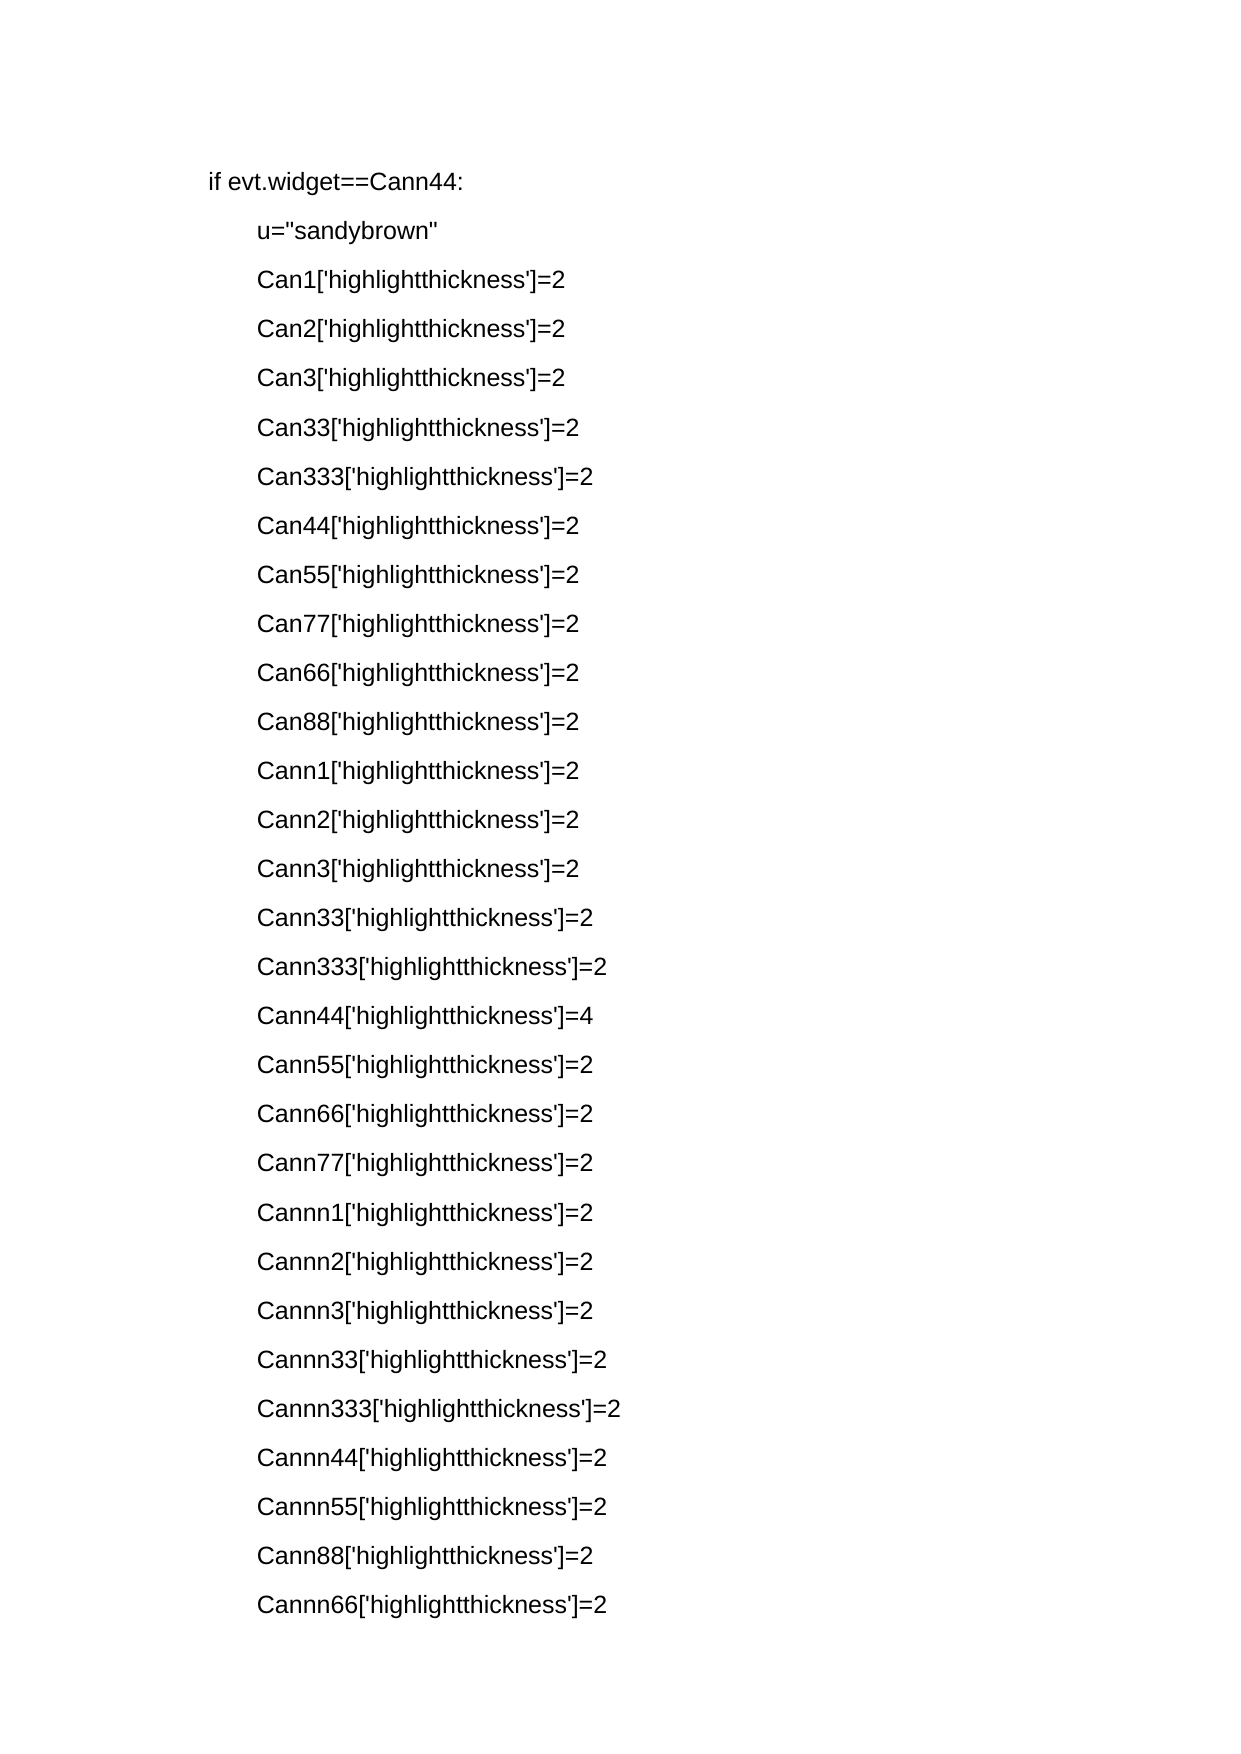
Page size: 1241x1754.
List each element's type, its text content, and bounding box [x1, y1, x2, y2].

text Can1['highlightthickness']=2 [118, 265, 1122, 294]
text Cann88['highlightthickness']=2 [118, 1541, 1122, 1570]
text Cannn333['highlightthickness']=2 [118, 1394, 1122, 1422]
text Cann66['highlightthickness']=2 [118, 1099, 1122, 1128]
text Can33['highlightthickness']=2 [118, 412, 1122, 441]
text Can333['highlightthickness']=2 [118, 462, 1122, 490]
text Can2['highlightthickness']=2 [118, 314, 1122, 343]
text Cann333['highlightthickness']=2 [118, 952, 1122, 981]
text Cann55['highlightthickness']=2 [118, 1050, 1122, 1079]
text Cann1['highlightthickness']=2 [118, 756, 1122, 785]
text Can66['highlightthickness']=2 [118, 658, 1122, 687]
text Cann44['highlightthickness']=4 [118, 1001, 1122, 1030]
text Can88['highlightthickness']=2 [118, 707, 1122, 736]
text Cannn66['highlightthickness']=2 [118, 1590, 1122, 1619]
text Cannn1['highlightthickness']=2 [118, 1197, 1122, 1226]
text Cann3['highlightthickness']=2 [118, 854, 1122, 883]
text Cannn2['highlightthickness']=2 [118, 1247, 1122, 1275]
text Can44['highlightthickness']=2 [118, 511, 1122, 539]
text Cann77['highlightthickness']=2 [118, 1148, 1122, 1177]
text u="sandybrown" [118, 216, 1122, 245]
text Cann33['highlightthickness']=2 [118, 903, 1122, 932]
text Cann2['highlightthickness']=2 [118, 805, 1122, 834]
text Cannn33['highlightthickness']=2 [118, 1345, 1122, 1373]
text Can3['highlightthickness']=2 [118, 363, 1122, 392]
text Can55['highlightthickness']=2 [118, 560, 1122, 588]
text Cannn55['highlightthickness']=2 [118, 1492, 1122, 1521]
text Can77['highlightthickness']=2 [118, 609, 1122, 637]
text Cannn3['highlightthickness']=2 [118, 1296, 1122, 1324]
text if evt.widget==Cann44: [118, 167, 1122, 196]
text Cannn44['highlightthickness']=2 [118, 1443, 1122, 1472]
